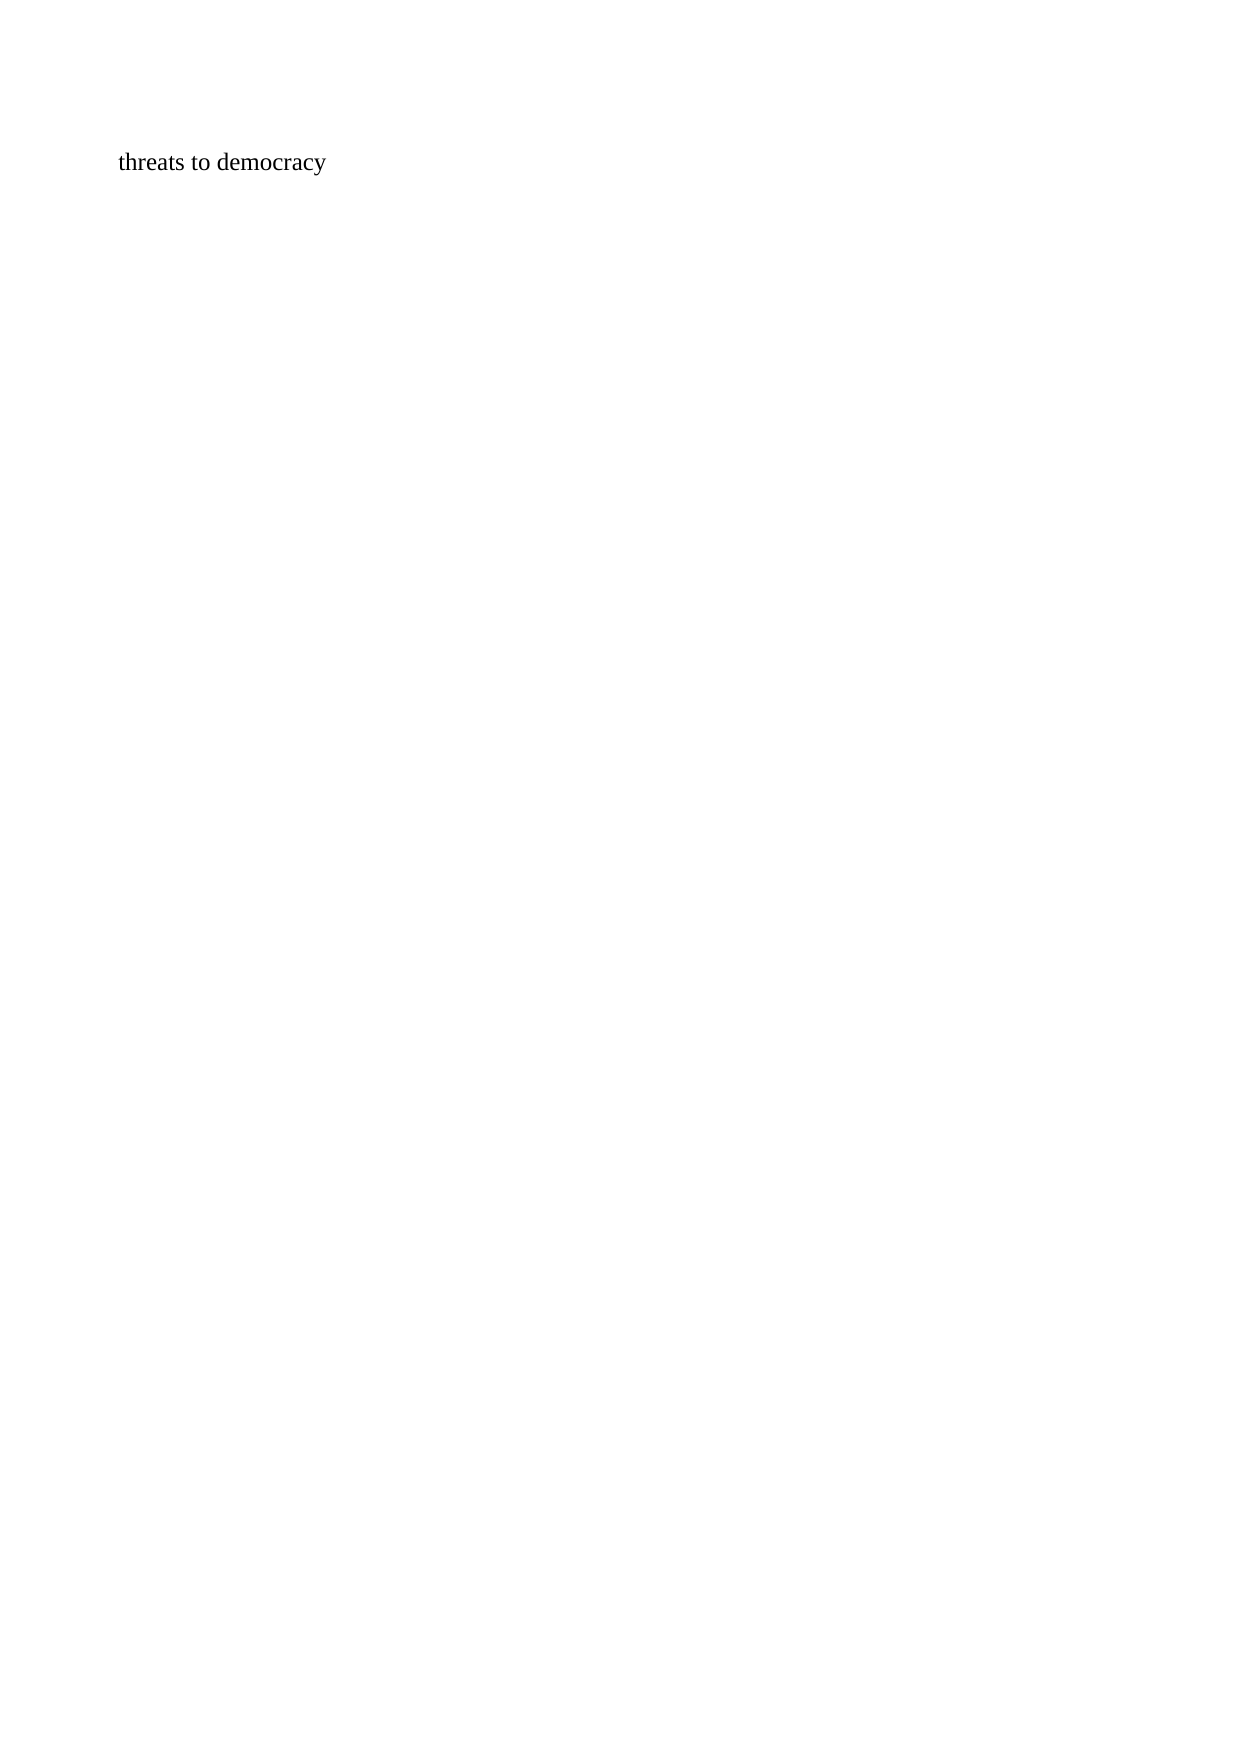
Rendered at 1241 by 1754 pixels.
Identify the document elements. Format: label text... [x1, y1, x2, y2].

text threats to democracy [118, 147, 1122, 176]
